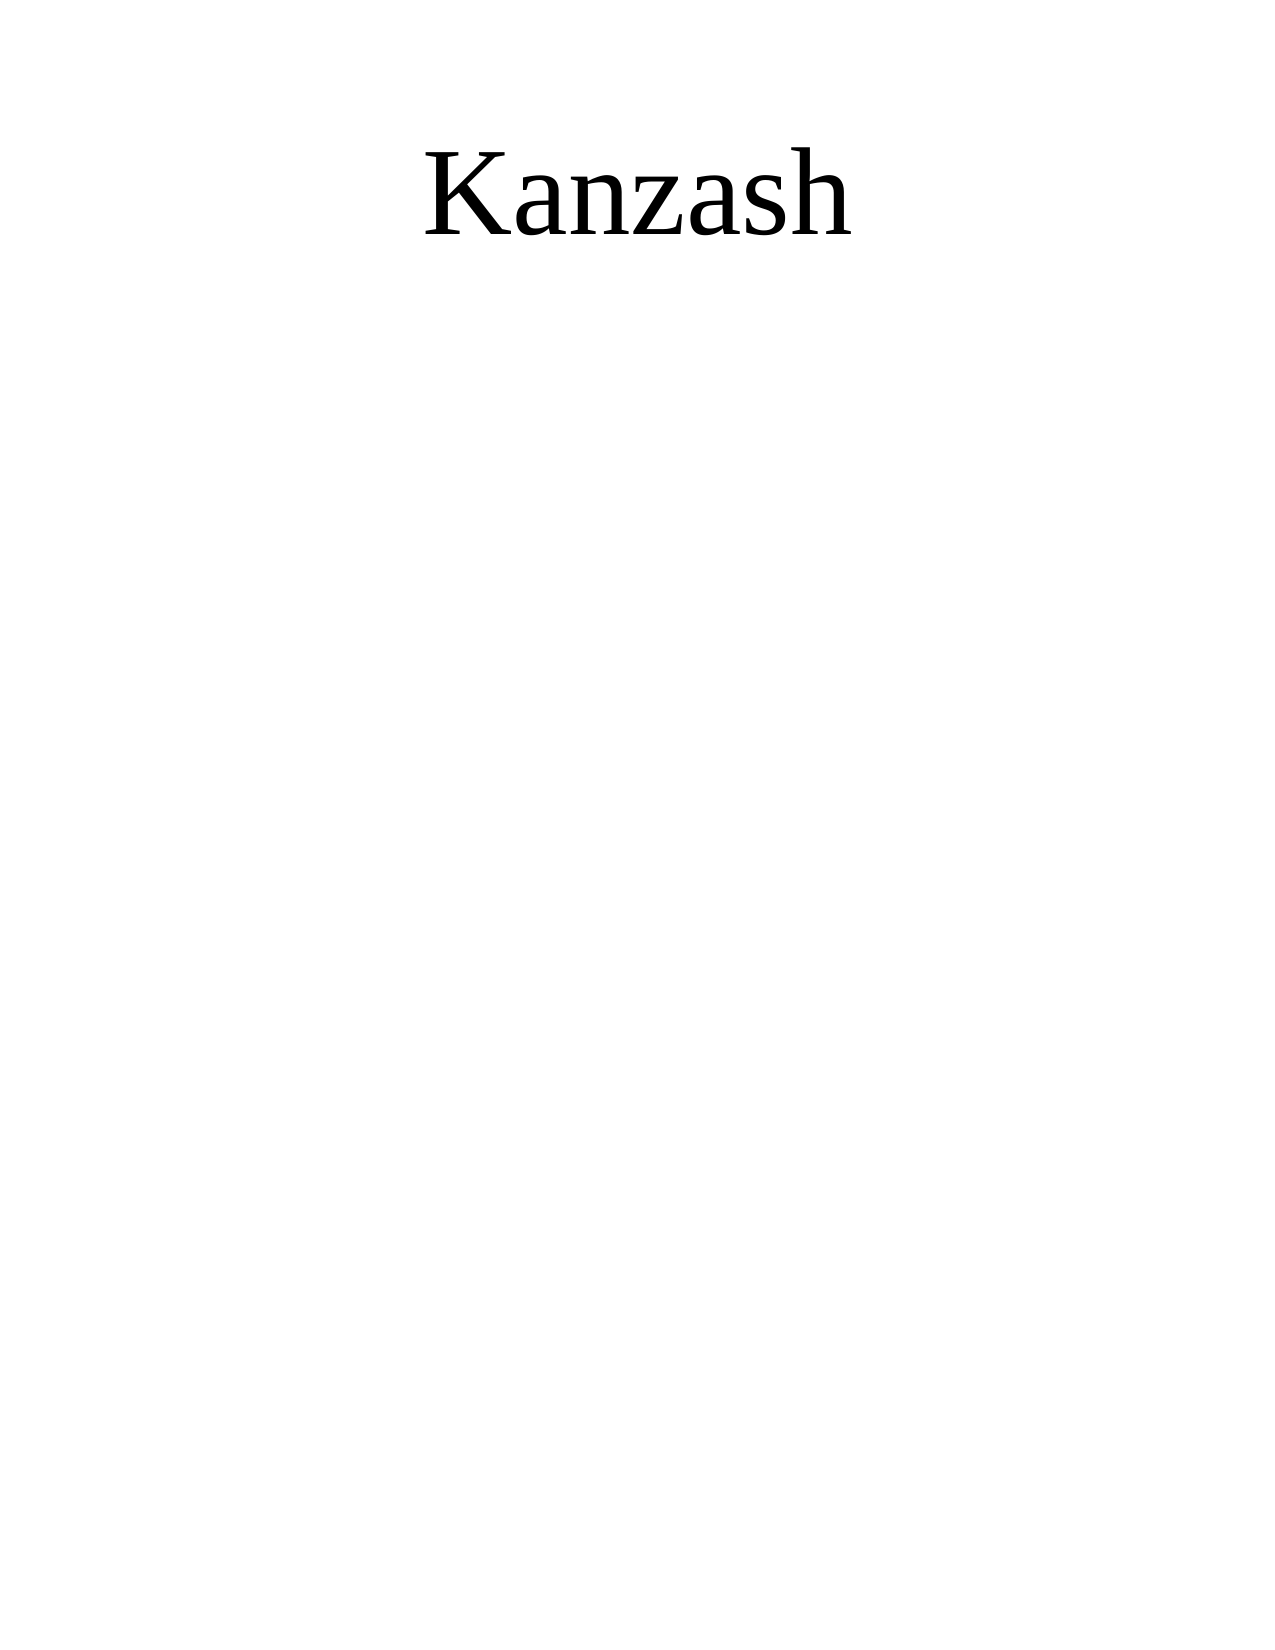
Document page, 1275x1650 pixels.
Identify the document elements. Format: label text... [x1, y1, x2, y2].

text Kanzash [118, 118, 1157, 262]
